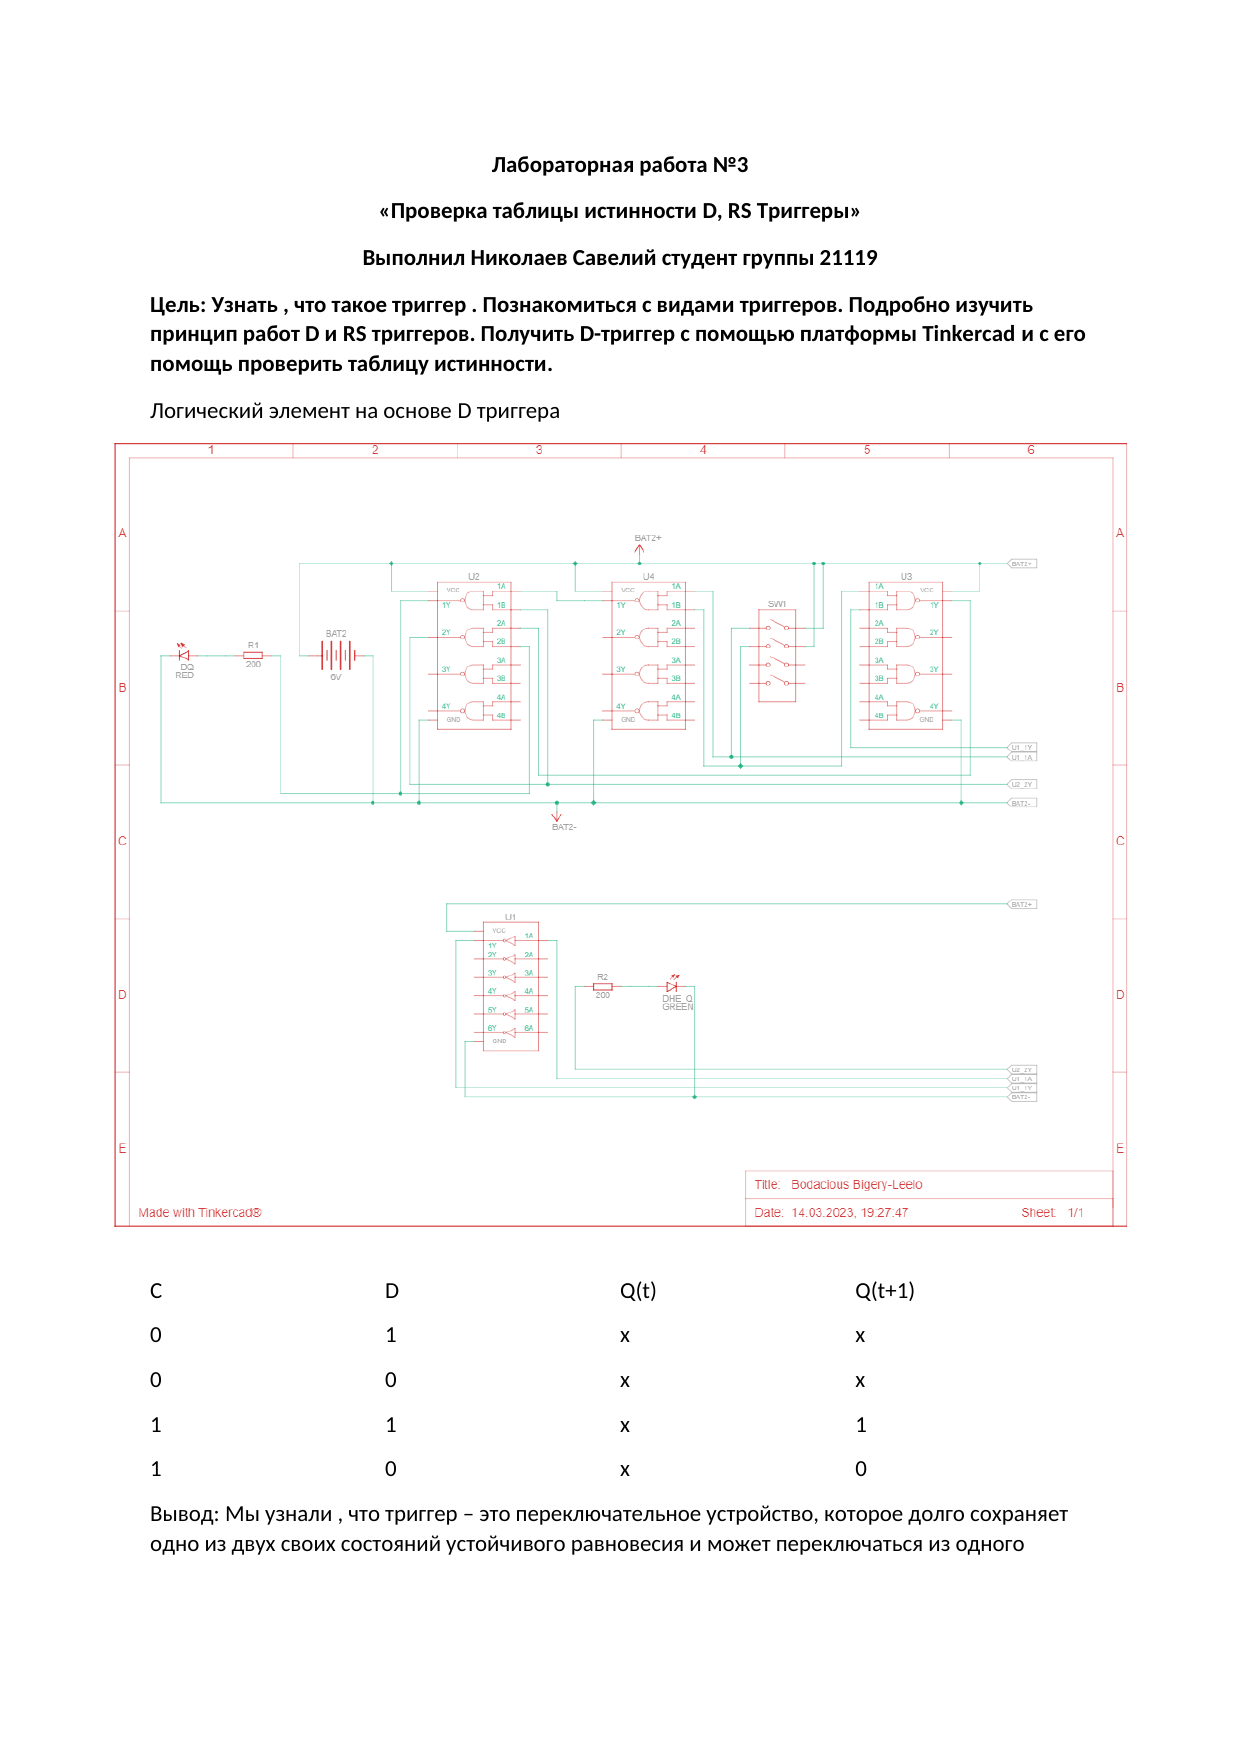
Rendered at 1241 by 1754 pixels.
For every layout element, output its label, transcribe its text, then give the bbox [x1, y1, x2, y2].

text Логический элемент на основе D триггера [150, 396, 1090, 424]
table_cell 0 [150, 1365, 385, 1410]
table_cell 0 [385, 1365, 620, 1410]
text «Проверка таблицы истинности D, RS Триггеры» [150, 197, 1090, 224]
table_header Q(t) [620, 1276, 855, 1321]
table_cell 1 [855, 1410, 1090, 1454]
table_cell 1 [150, 1455, 385, 1499]
table_header C [150, 1276, 385, 1321]
text Лабораторная работа №3 [150, 150, 1090, 178]
table_cell 0 [385, 1455, 620, 1499]
picture [113, 442, 1128, 1228]
table_cell 1 [150, 1410, 385, 1454]
text Вывод: Мы узнали , что триггер – это переключательное устройство, которое долго сохраняет одно из двух своих состояний устойчивого равновесия и может переключаться из одного [150, 1499, 1090, 1557]
table_cell x [620, 1455, 855, 1499]
table_cell 0 [150, 1321, 385, 1365]
text Выполнил Николаев Савелий студент группы 21119 [150, 243, 1090, 271]
text Цель: Узнать , что такое триггер . Познакомиться с видами триггеров. Подробно изучить принцип работ D и RS триггеров. Получить D-триггер с помощью платформы Tinkercad и с его помощь проверить таблицу истинности. [150, 290, 1090, 377]
table_cell 1 [385, 1410, 620, 1454]
table_cell x [620, 1321, 855, 1365]
table_cell x [620, 1410, 855, 1454]
table_cell 0 [855, 1455, 1090, 1499]
table_header Q(t+1) [855, 1276, 1090, 1321]
table_header D [385, 1276, 620, 1321]
table_cell x [855, 1321, 1090, 1365]
table_cell 1 [385, 1321, 620, 1365]
table_cell x [620, 1365, 855, 1410]
table_cell x [855, 1365, 1090, 1410]
